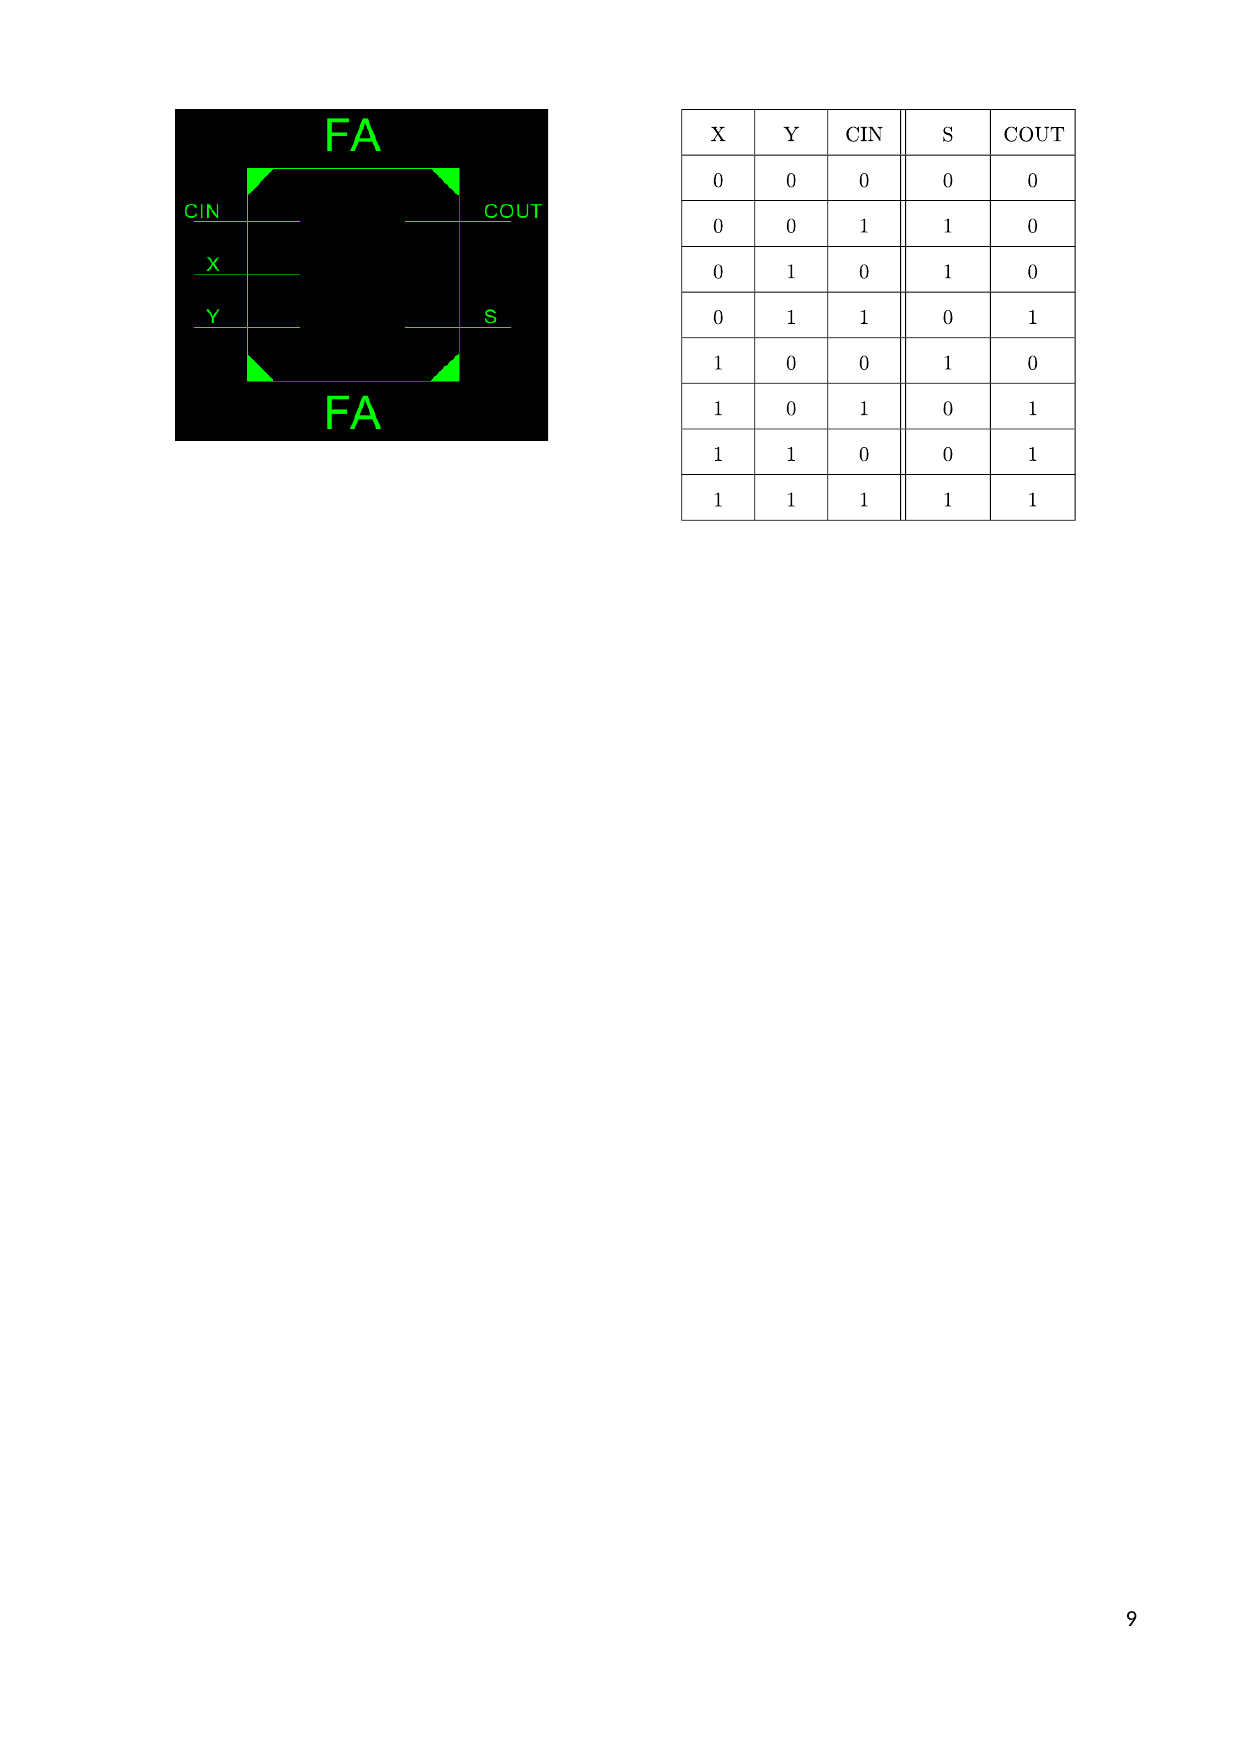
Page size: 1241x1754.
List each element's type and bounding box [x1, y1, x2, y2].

picture [175, 109, 549, 441]
table_cell [103, 103, 620, 545]
table_cell [620, 103, 1137, 545]
